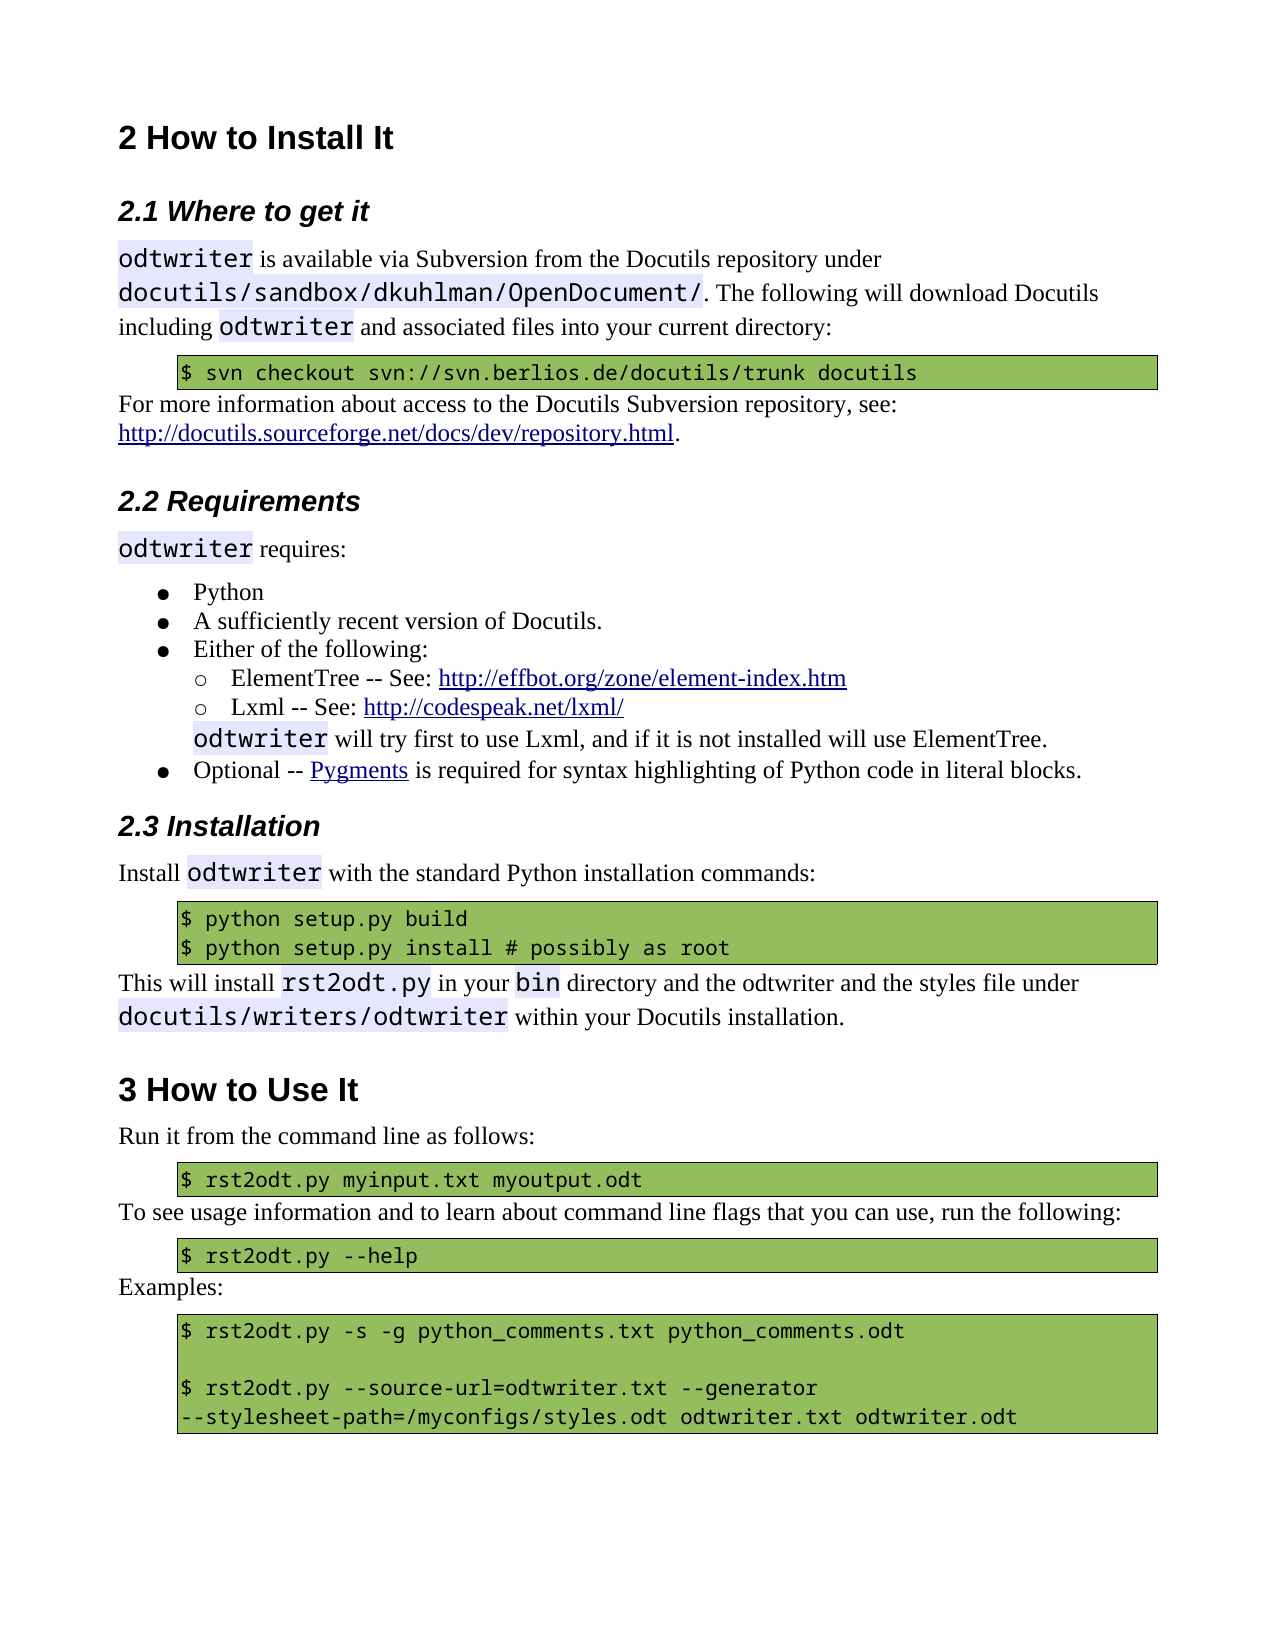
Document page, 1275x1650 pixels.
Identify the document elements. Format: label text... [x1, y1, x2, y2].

subtitle 2 How to Install It [118, 118, 1157, 157]
subtitle 3 How to Use It [118, 1070, 1157, 1108]
text $ svn checkout svn://svn.berlios.de/docutils/trunk docutils [178, 356, 1157, 389]
list Python [156, 577, 1157, 606]
list Optional -- Pygments is required for syntax highlighting of Python code in literal blocks. [156, 755, 1157, 784]
text $ rst2odt.py --help [178, 1239, 1157, 1272]
text $ rst2odt.py -s -g python_comments.txt python_comments.odt [178, 1315, 1157, 1342]
list Lxml -- See: http://codespeak.net/lxml/ [193, 692, 1157, 721]
subtitle 2.3 Installation [118, 809, 1157, 842]
text odtwriter requires: [253, 531, 1157, 564]
text Run it from the command line as follows: [118, 1121, 1157, 1150]
text odtwriter is available via Subversion from the Docutils repository under docutils/sandbox/dkuhlman/OpenDocument/. The following will download Docutils including odtwriter and associated files into your current directory: [118, 240, 1157, 342]
text This will install rst2odt.py in your bin directory and the odtwriter and the styles file under docutils/writers/odtwriter within your Docutils installation. [118, 964, 281, 998]
list ElementTree -- See: http://effbot.org/zone/element-index.htm [193, 663, 1157, 692]
text $ rst2odt.py --source-url=odtwriter.txt --generator --stylesheet-path=/myconfigs/styles.odt odtwriter.txt odtwriter.odt [178, 1371, 1157, 1433]
list odtwriter will try first to use Lxml, and if it is not installed will use ElementTree. [328, 721, 1157, 755]
subtitle 2.1 Where to get it [118, 194, 1157, 228]
list A sufficiently recent version of Docutils. [156, 606, 1157, 634]
subtitle 2.2 Requirements [118, 484, 1157, 518]
text For more information about access to the Docutils Subversion repository, see: http://docutils.sourceforge.net/docs/dev/repository.html. [118, 389, 1157, 447]
text $ python setup.py install # possibly as root [178, 930, 1157, 964]
text Install odtwriter with the standard Python installation commands: [118, 855, 187, 889]
text Examples: [118, 1272, 1157, 1301]
text To see usage information and to learn about command line flags that you can use, run the following: [118, 1197, 1157, 1225]
text This will install rst2odt.py in your bin directory and the odtwriter and the styles file under docutils/writers/odtwriter within your Docutils installation. [431, 965, 1157, 1032]
list Either of the following: [156, 634, 1157, 663]
text $ python setup.py build [178, 902, 1157, 930]
text $ rst2odt.py myinput.txt myoutput.odt [178, 1163, 1157, 1196]
text Install odtwriter with the standard Python installation commands: [322, 855, 1157, 889]
